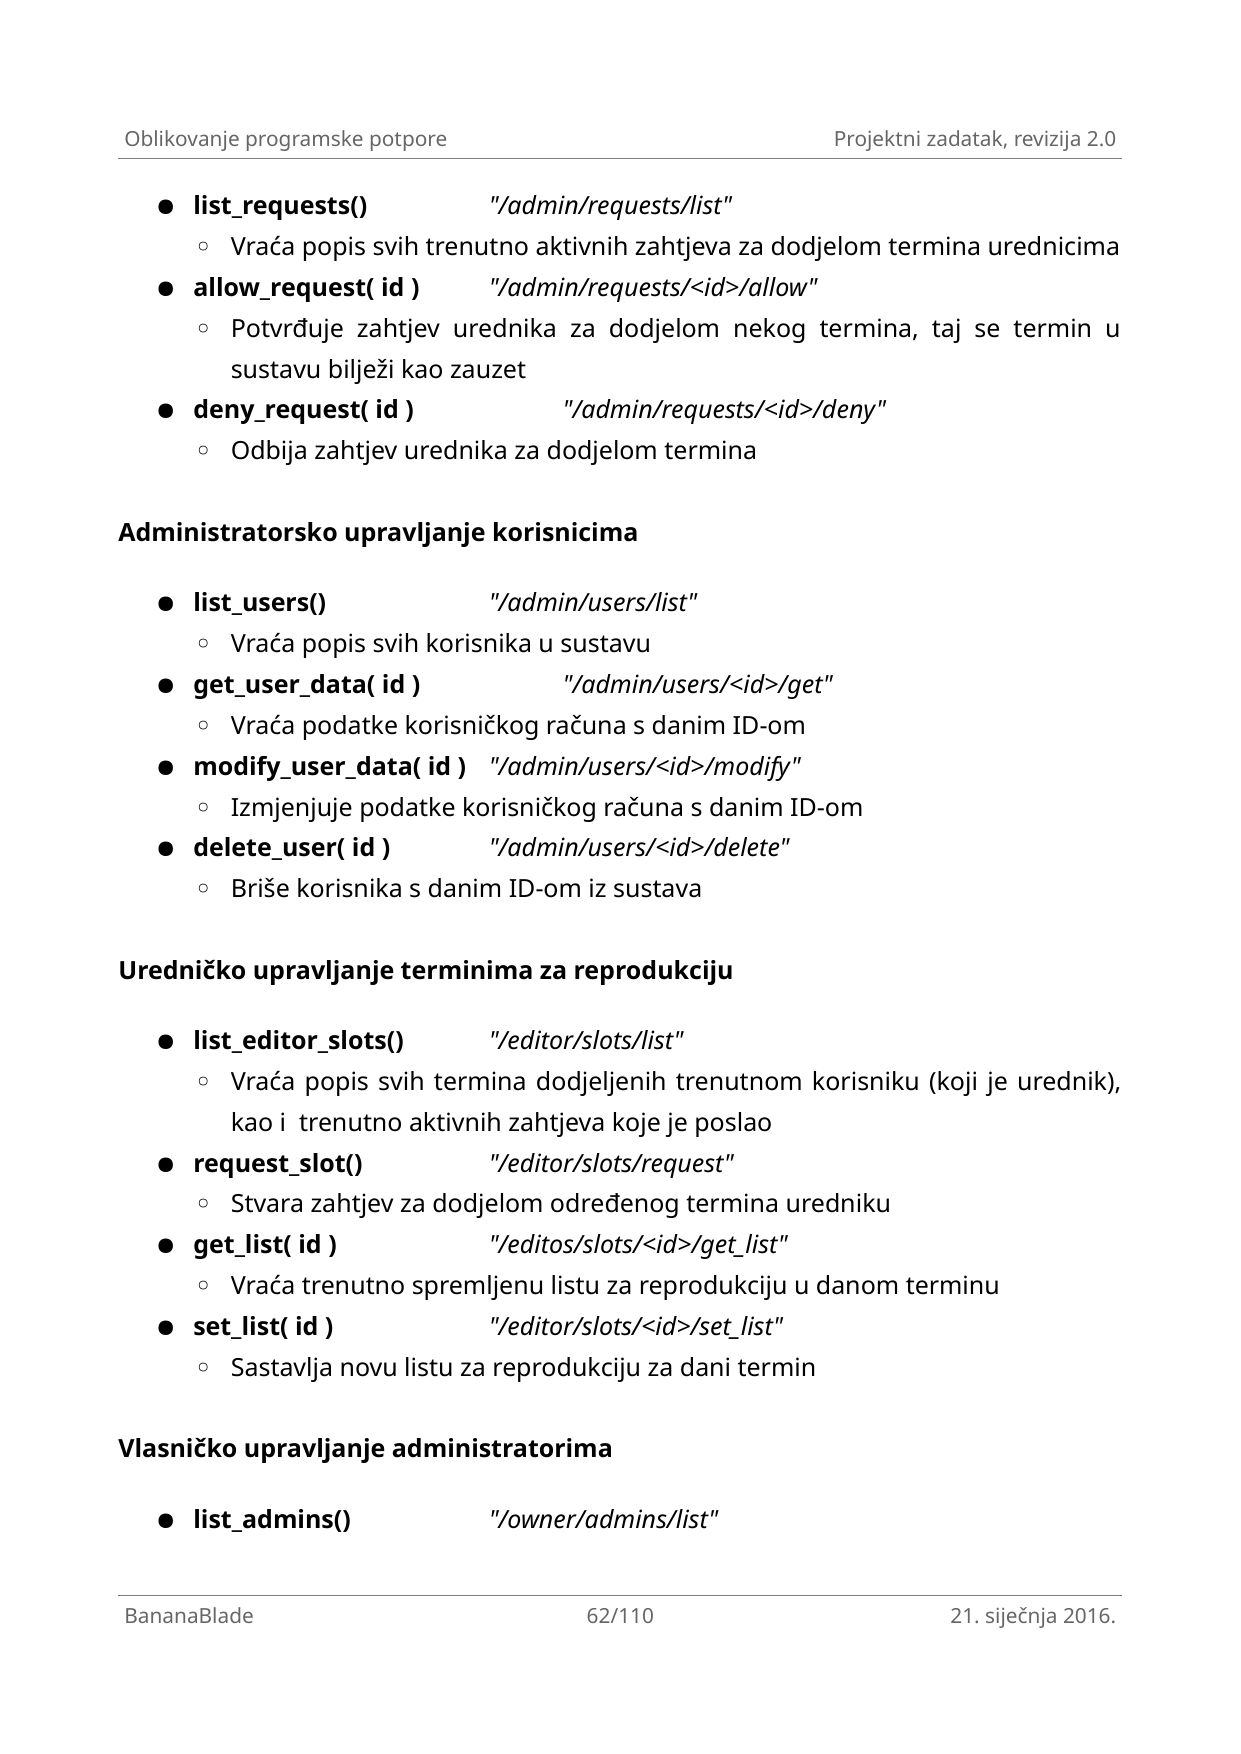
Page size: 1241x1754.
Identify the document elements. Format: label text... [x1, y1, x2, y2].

list list_requests() "/admin/requests/list" [156, 188, 1122, 222]
text Uredničko upravljanje terminima za reprodukciju [118, 952, 1122, 987]
list Vraća podatke korisničkog računa s danim ID-om [193, 707, 1122, 742]
list list_admins() "/owner/admins/list" [156, 1501, 1122, 1536]
list get_user_data( id ) "/admin/users/<id>/get" [156, 667, 1122, 701]
list Sastavlja novu listu za reprodukciju za dani termin [193, 1349, 1122, 1383]
list list_users() "/admin/users/list" [156, 585, 1122, 619]
list Izmjenjuje podatke korisničkog računa s danim ID-om [193, 789, 1122, 823]
list Stvara zahtjev za dodjelom određenog termina uredniku [193, 1186, 1122, 1220]
list Briše korisnika s danim ID-om iz sustava [193, 871, 1122, 905]
list Odbija zahtjev urednika za dodjelom termina [193, 433, 1122, 467]
text Vlasničko upravljanje administratorima [118, 1431, 1122, 1465]
list set_list( id ) "/editor/slots/<id>/set_list" [156, 1309, 1122, 1343]
list Vraća trenutno spremljenu listu za reprodukciju u danom terminu [193, 1268, 1122, 1302]
list Vraća popis svih korisnika u sustavu [193, 626, 1122, 660]
list list_editor_slots() "/editor/slots/list" [156, 1023, 1122, 1057]
list Vraća popis svih termina dodjeljenih trenutnom korisniku (koji je urednik), kao i trenutno aktivnih zahtjeva koje je poslao [193, 1064, 1122, 1138]
list modify_user_data( id ) "/admin/users/<id>/modify" [156, 748, 1122, 782]
list Potvrđuje zahtjev urednika za dodjelom nekog termina, taj se termin u sustavu bilježi kao zauzet [193, 311, 1122, 385]
list Vraća popis svih trenutno aktivnih zahtjeva za dodjelom termina urednicima [193, 229, 1122, 263]
list deny_request( id ) "/admin/requests/<id>/deny" [156, 392, 1122, 426]
list delete_user( id ) "/admin/users/<id>/delete" [156, 830, 1122, 864]
list allow_request( id ) "/admin/requests/<id>/allow" [156, 270, 1122, 304]
list request_slot() "/editor/slots/request" [156, 1145, 1122, 1179]
text Administratorsko upravljanje korisnicima [118, 515, 1122, 549]
list get_list( id ) "/editos/slots/<id>/get_list" [156, 1227, 1122, 1261]
